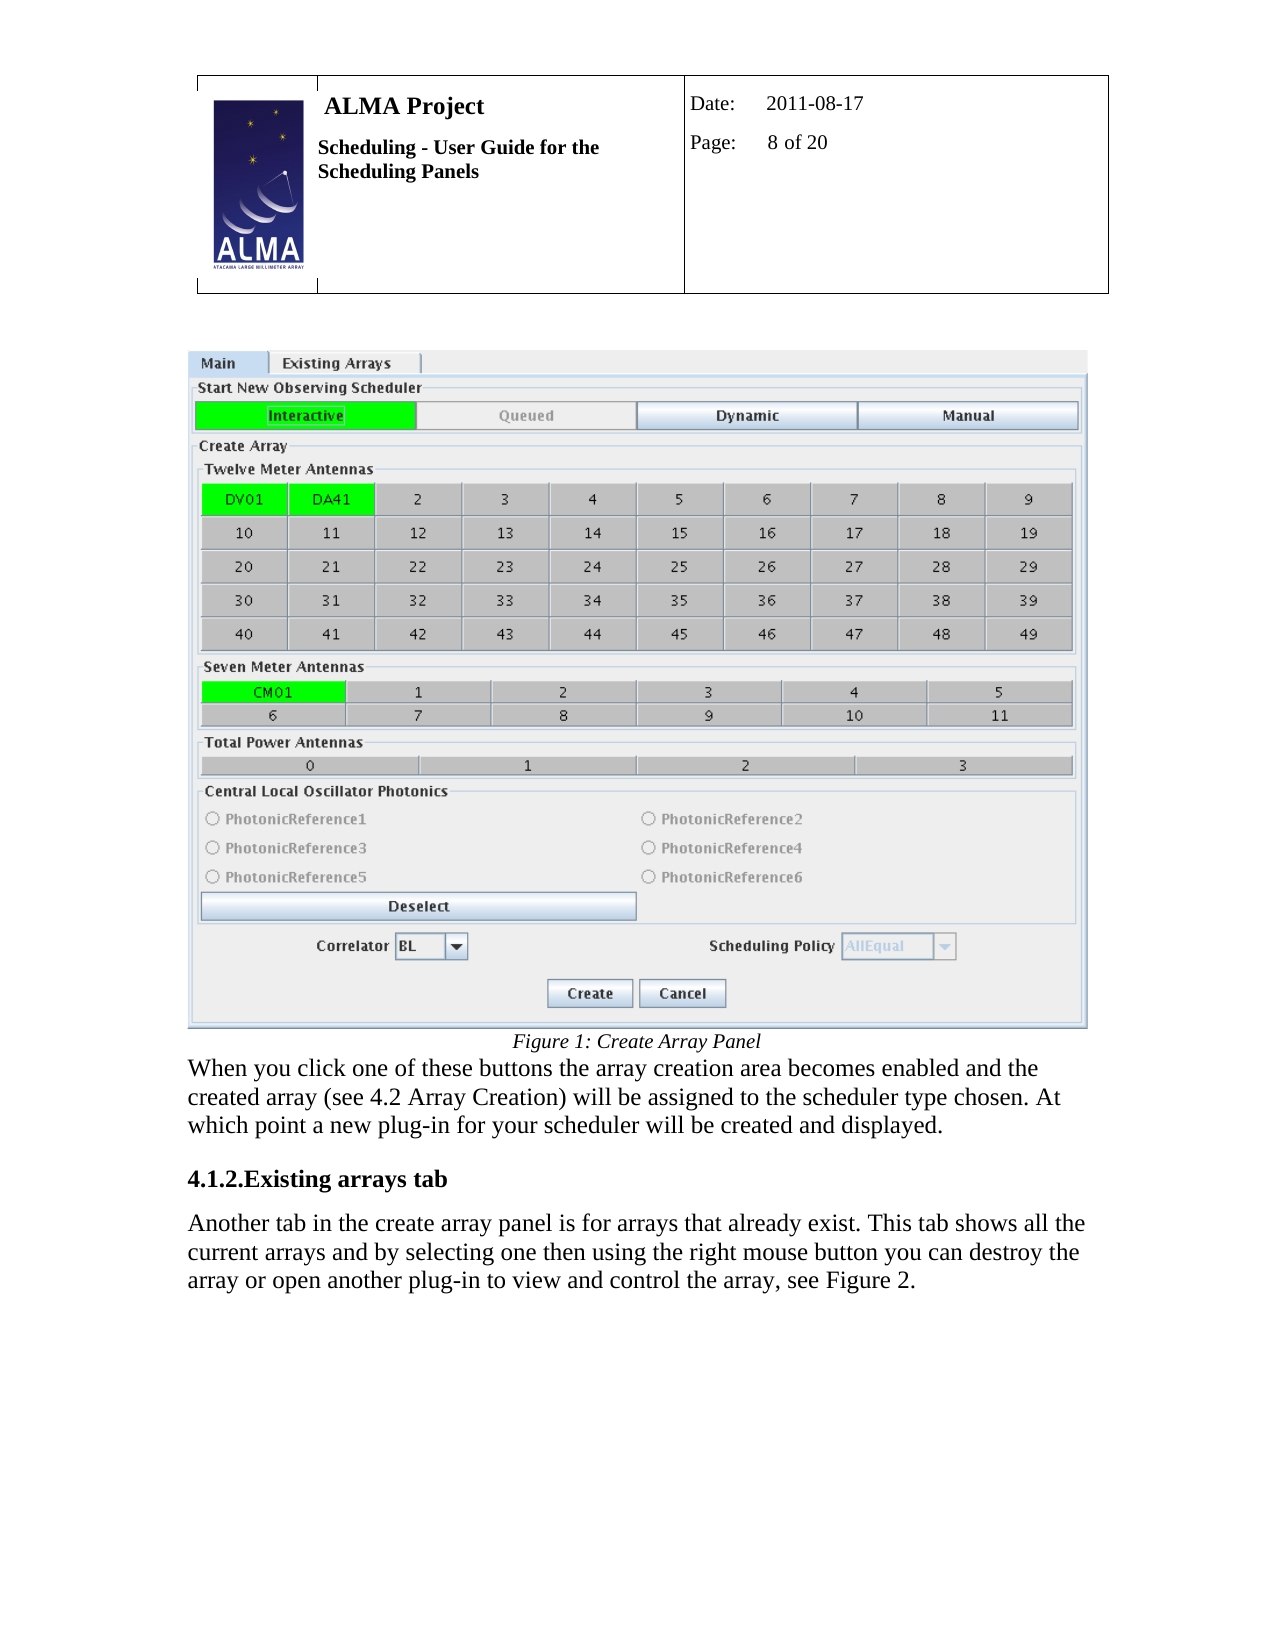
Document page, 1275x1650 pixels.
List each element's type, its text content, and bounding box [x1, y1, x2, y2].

text [187, 338, 1087, 350]
picture [213, 100, 304, 270]
text Another tab in the create array panel is for arrays that already exist. This tab shows all the current arrays and by selecting one then using the right mouse button you can destroy the array or open another plug-in to view and control the array, see Figure 2. [187, 1208, 1087, 1294]
text When you click one of these buttons the array creation area becomes enabled and the created array (see 4.2 Array Creation) will be assigned to the scheduler type chosen. At which point a new plug-in for your scheduler will be created and displayed. [187, 1053, 1087, 1139]
subtitle Existing arrays tab [187, 1164, 1087, 1193]
text Figure 1: Create Array Panel [187, 1029, 1087, 1053]
picture [187, 350, 1088, 1029]
